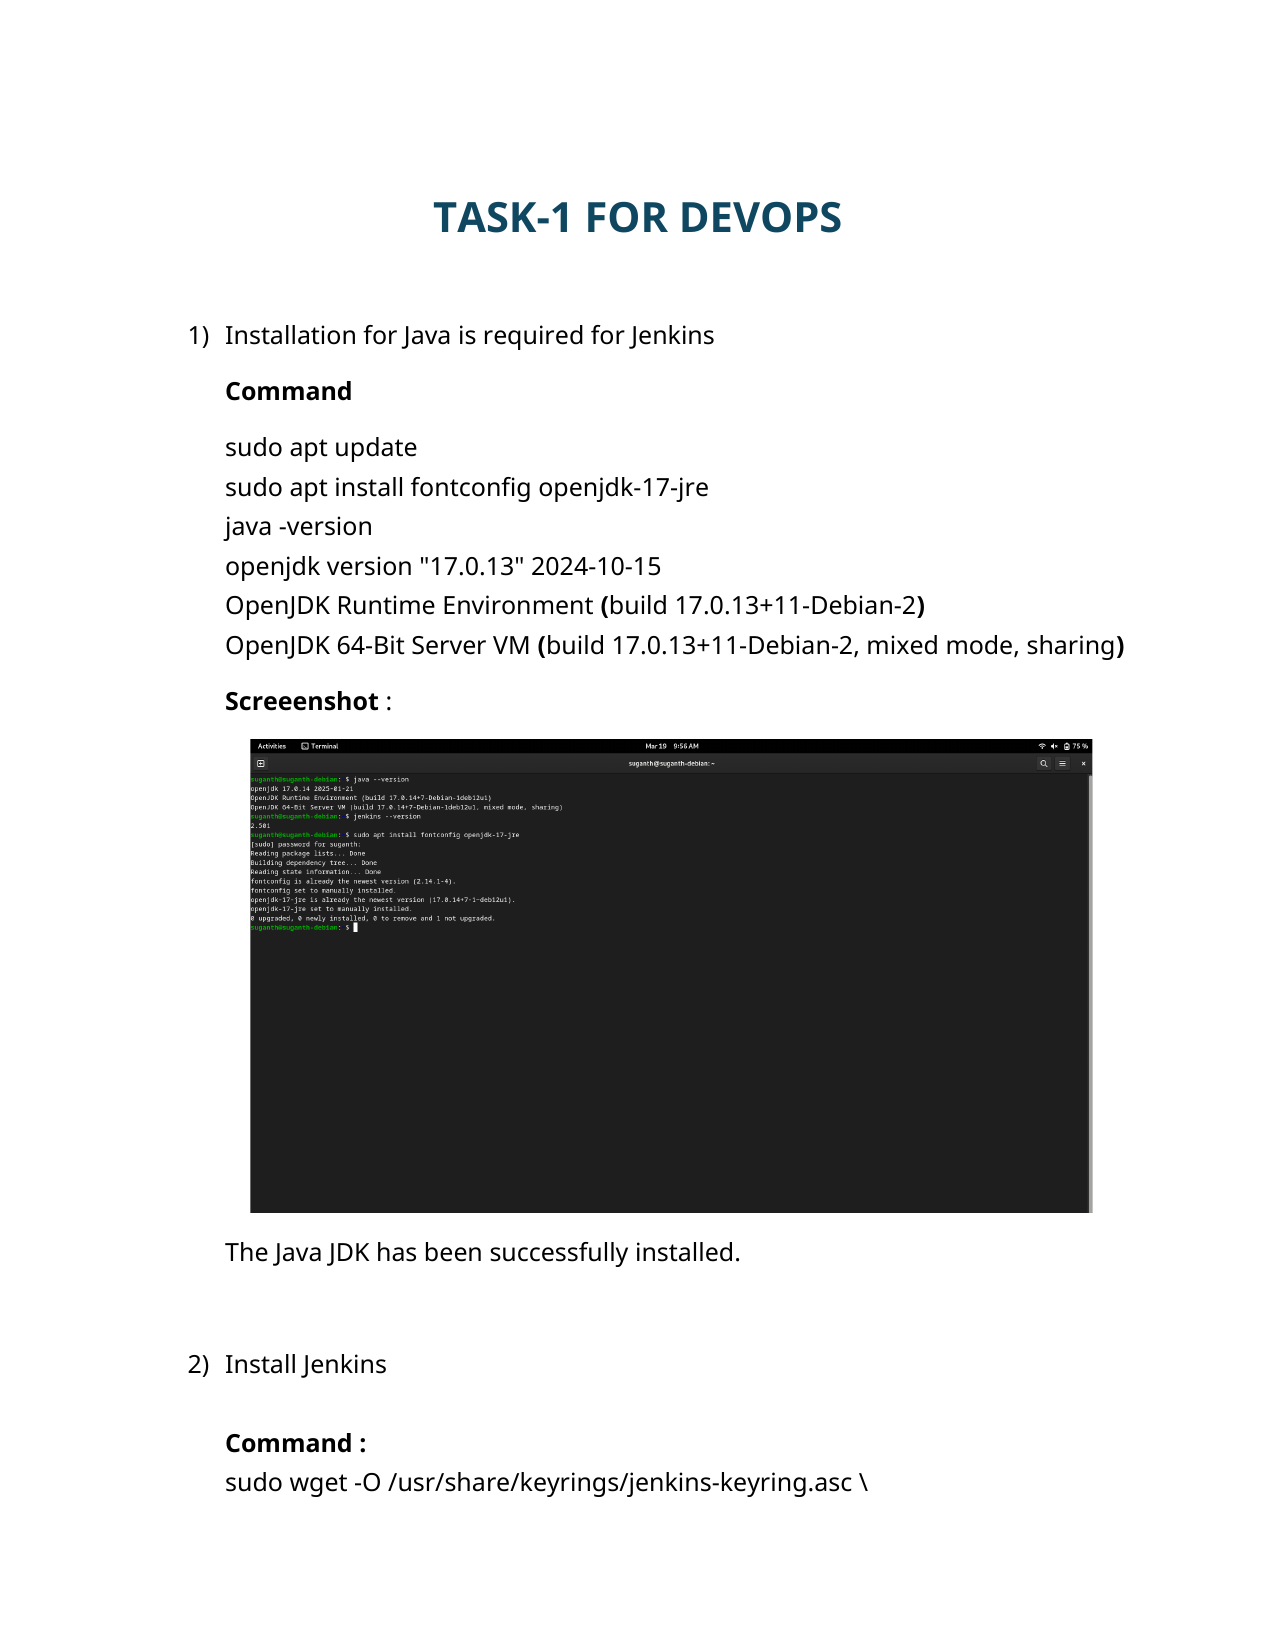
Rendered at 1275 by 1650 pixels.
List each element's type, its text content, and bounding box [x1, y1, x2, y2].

list Installation for Java is required for Jenkins [187, 318, 1125, 352]
list sudo wget -O /usr/share/keyrings/jenkins-keyring.asc \ [225, 1465, 1125, 1499]
text Command [150, 374, 1125, 408]
text Screeenshot : [150, 684, 1125, 718]
text The Java JDK has been successfully installed. [150, 1234, 1125, 1268]
picture [250, 739, 1093, 1213]
list Command : [225, 1426, 1125, 1459]
subtitle TASK-1 FOR DEVOPS [150, 187, 1125, 244]
list Install Jenkins [187, 1347, 1125, 1381]
text sudo apt update sudo apt install fontconfig openjdk-17-jre java -version openjdk version "17.0.13" 2024-10-15 OpenJDK Runtime Environment (build 17.0.13+11-Debian-2) OpenJDK 64-Bit Server VM (build 17.0.13+11-Debian-2, mixed mode, sharing) [150, 430, 1125, 662]
